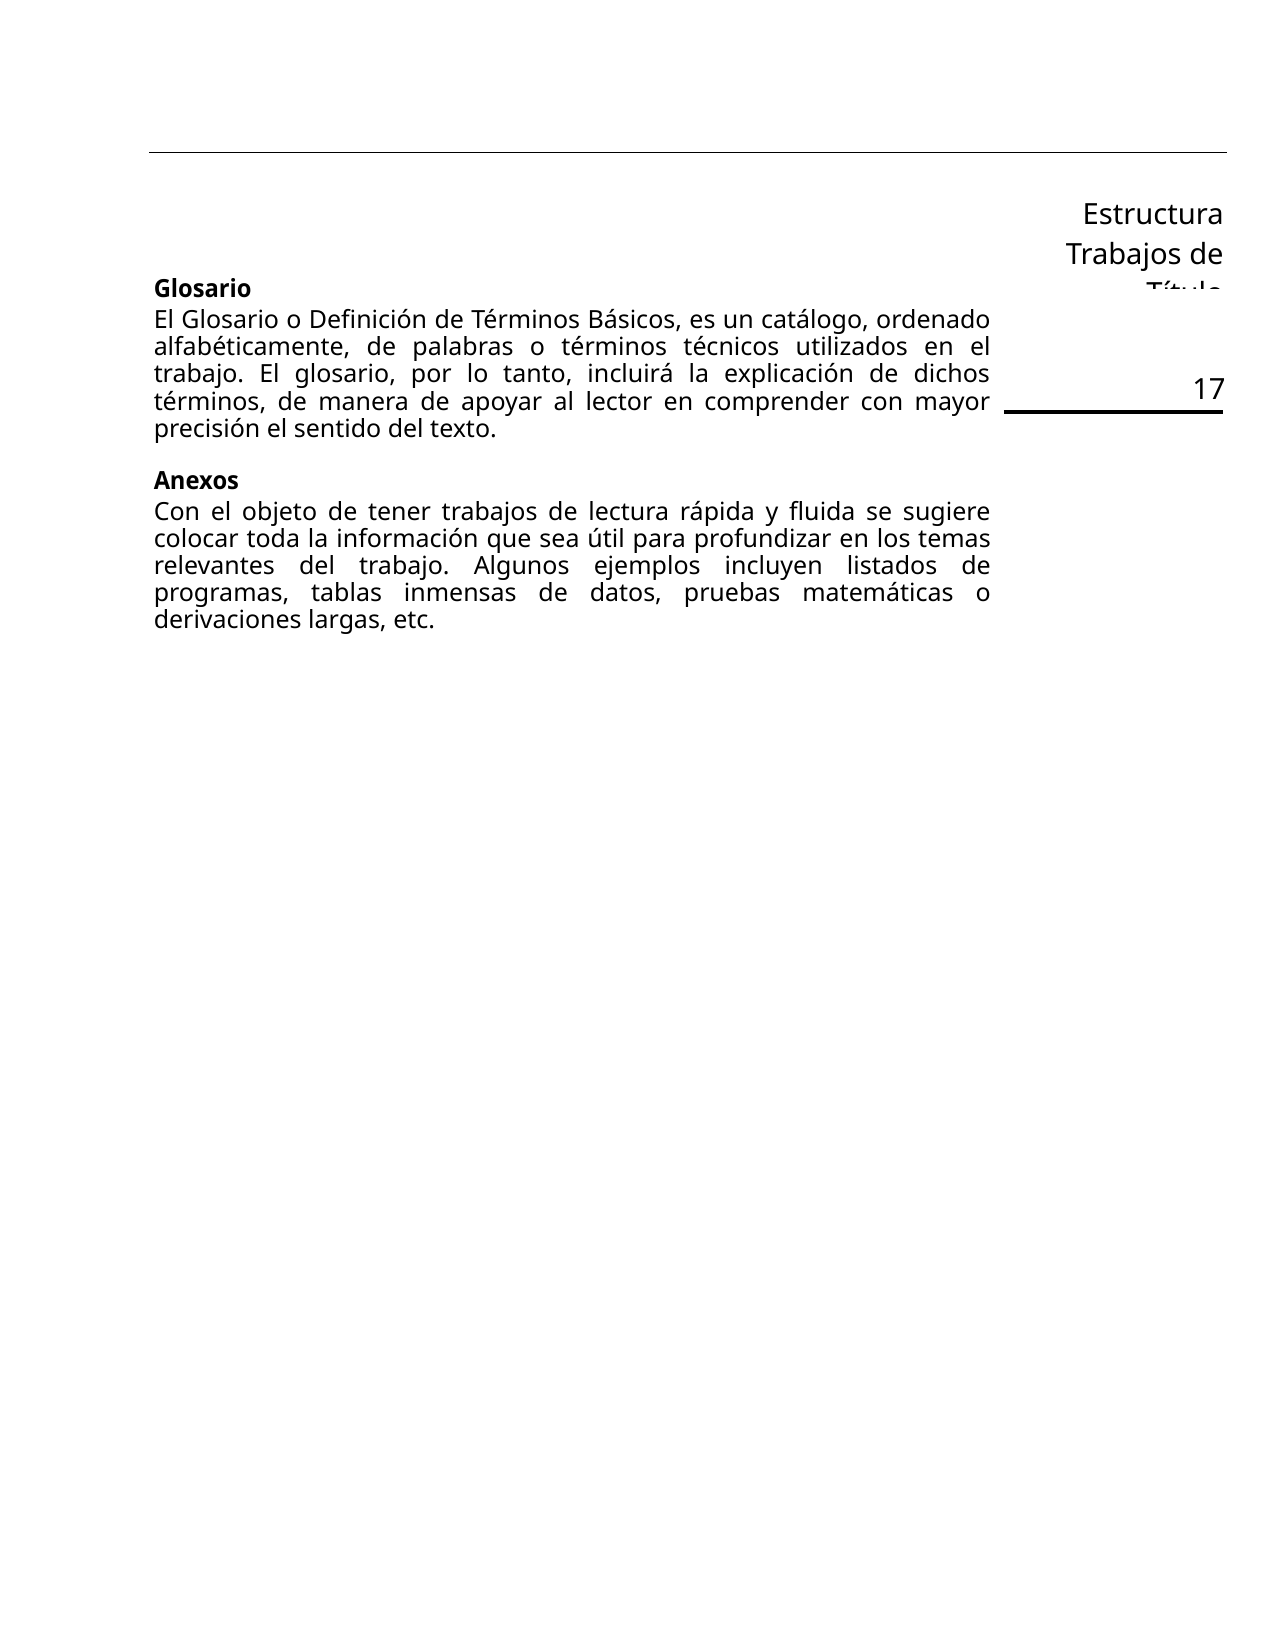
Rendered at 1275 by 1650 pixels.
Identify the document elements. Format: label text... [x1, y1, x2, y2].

text Anexos [153, 467, 991, 494]
text Glosario [153, 276, 991, 303]
text Con el objeto de tener trabajos de lectura rápida y fluida se sugiere colocar toda la información que sea útil para profundizar en los temas relevantes del trabajo. Algunos ejemplos incluyen listados de programas, tablas inmensas de datos, pruebas matemáticas o derivaciones largas, etc. [153, 499, 991, 634]
text El Glosario o Definición de Términos Básicos, es un catálogo, ordenado alfabéticamente, de palabras o términos técnicos utilizados en el trabajo. El glosario, por lo tanto, incluirá la explicación de dichos términos, de manera de apoyar al lector en comprender con mayor precisión el sentido del texto. [153, 307, 991, 442]
